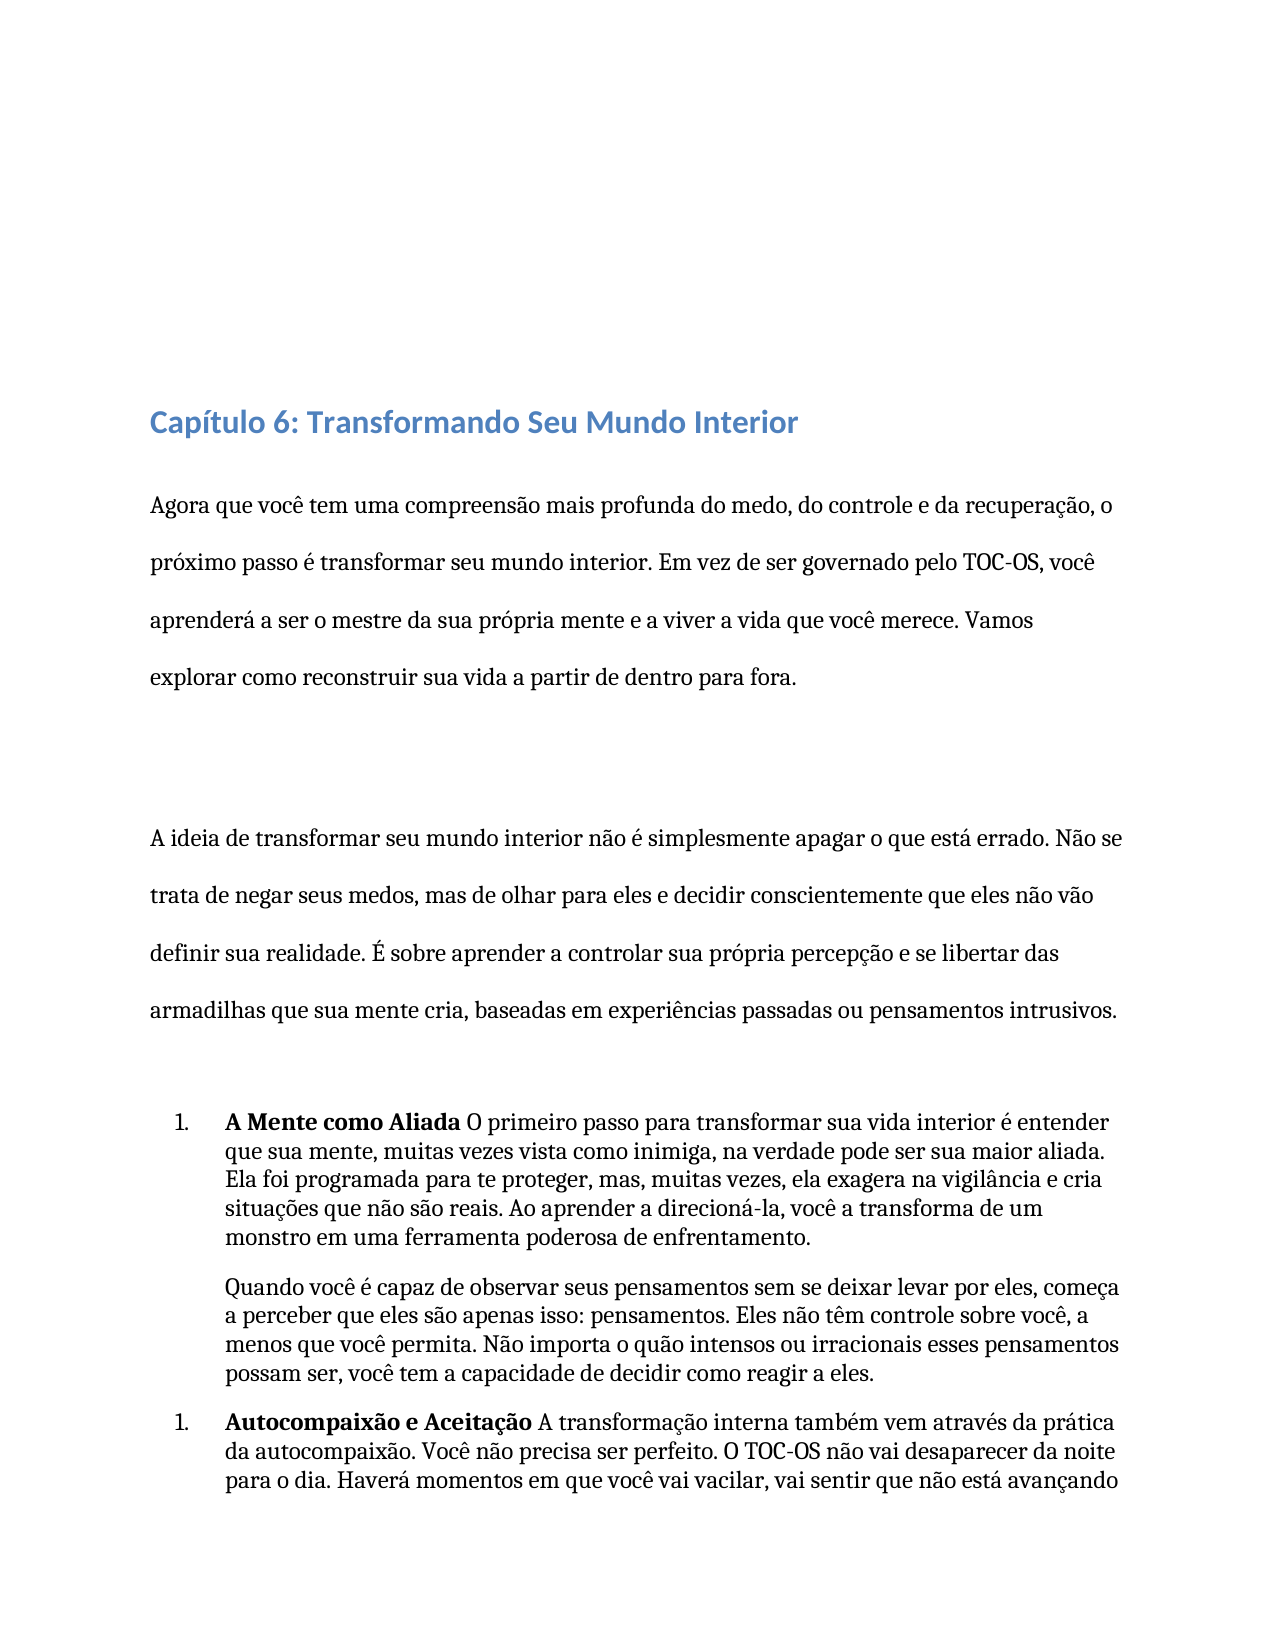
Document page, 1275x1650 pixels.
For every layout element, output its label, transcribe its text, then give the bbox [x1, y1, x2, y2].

list A Mente como Aliada O primeiro passo para transformar sua vida interior é entender que sua mente, muitas vezes vista como inimiga, na verdade pode ser sua maior aliada. Ela foi programada para te proteger, mas, muitas vezes, ela exagera na vigilância e cria situações que não são reais. Ao aprender a direcioná-la, você a transforma de um monstro em uma ferramenta poderosa de enfrentamento. [175, 1108, 1125, 1252]
list Autocompaixão e Aceitação A transformação interna também vem através da prática da autocompaixão. Você não precisa ser perfeito. O TOC-OS não vai desaparecer da noite para o dia. Haverá momentos em que você vai vacilar, vai sentir que não está avançando [175, 1408, 1125, 1494]
text Agora que você tem uma compreensão mais profunda do medo, do controle e da recuperação, o próximo passo é transformar seu mundo interior. Em vez de ser governado pelo TOC-OS, você aprenderá a ser o mestre da sua própria mente e a viver a vida que você merece. Vamos explorar como reconstruir sua vida a partir de dentro para fora. [150, 491, 1125, 692]
list Quando você é capaz de observar seus pensamentos sem se deixar levar por eles, começa a perceber que eles são apenas isso: pensamentos. Eles não têm controle sobre você, a menos que você permita. Não importa o quão intensos ou irracionais esses pensamentos possam ser, você tem a capacidade de decidir como reagir a eles. [175, 1272, 1125, 1387]
text A ideia de transformar seu mundo interior não é simplesmente apagar o que está errado. Não se trata de negar seus medos, mas de olhar para eles e decidir conscientemente que eles não vão definir sua realidade. É sobre aprender a controlar sua própria percepção e se libertar das armadilhas que sua mente cria, baseadas em experiências passadas ou pensamentos intrusivos. [150, 823, 1125, 1025]
subtitle Capítulo 6: Transformando Seu Mundo Interior [150, 402, 1125, 442]
